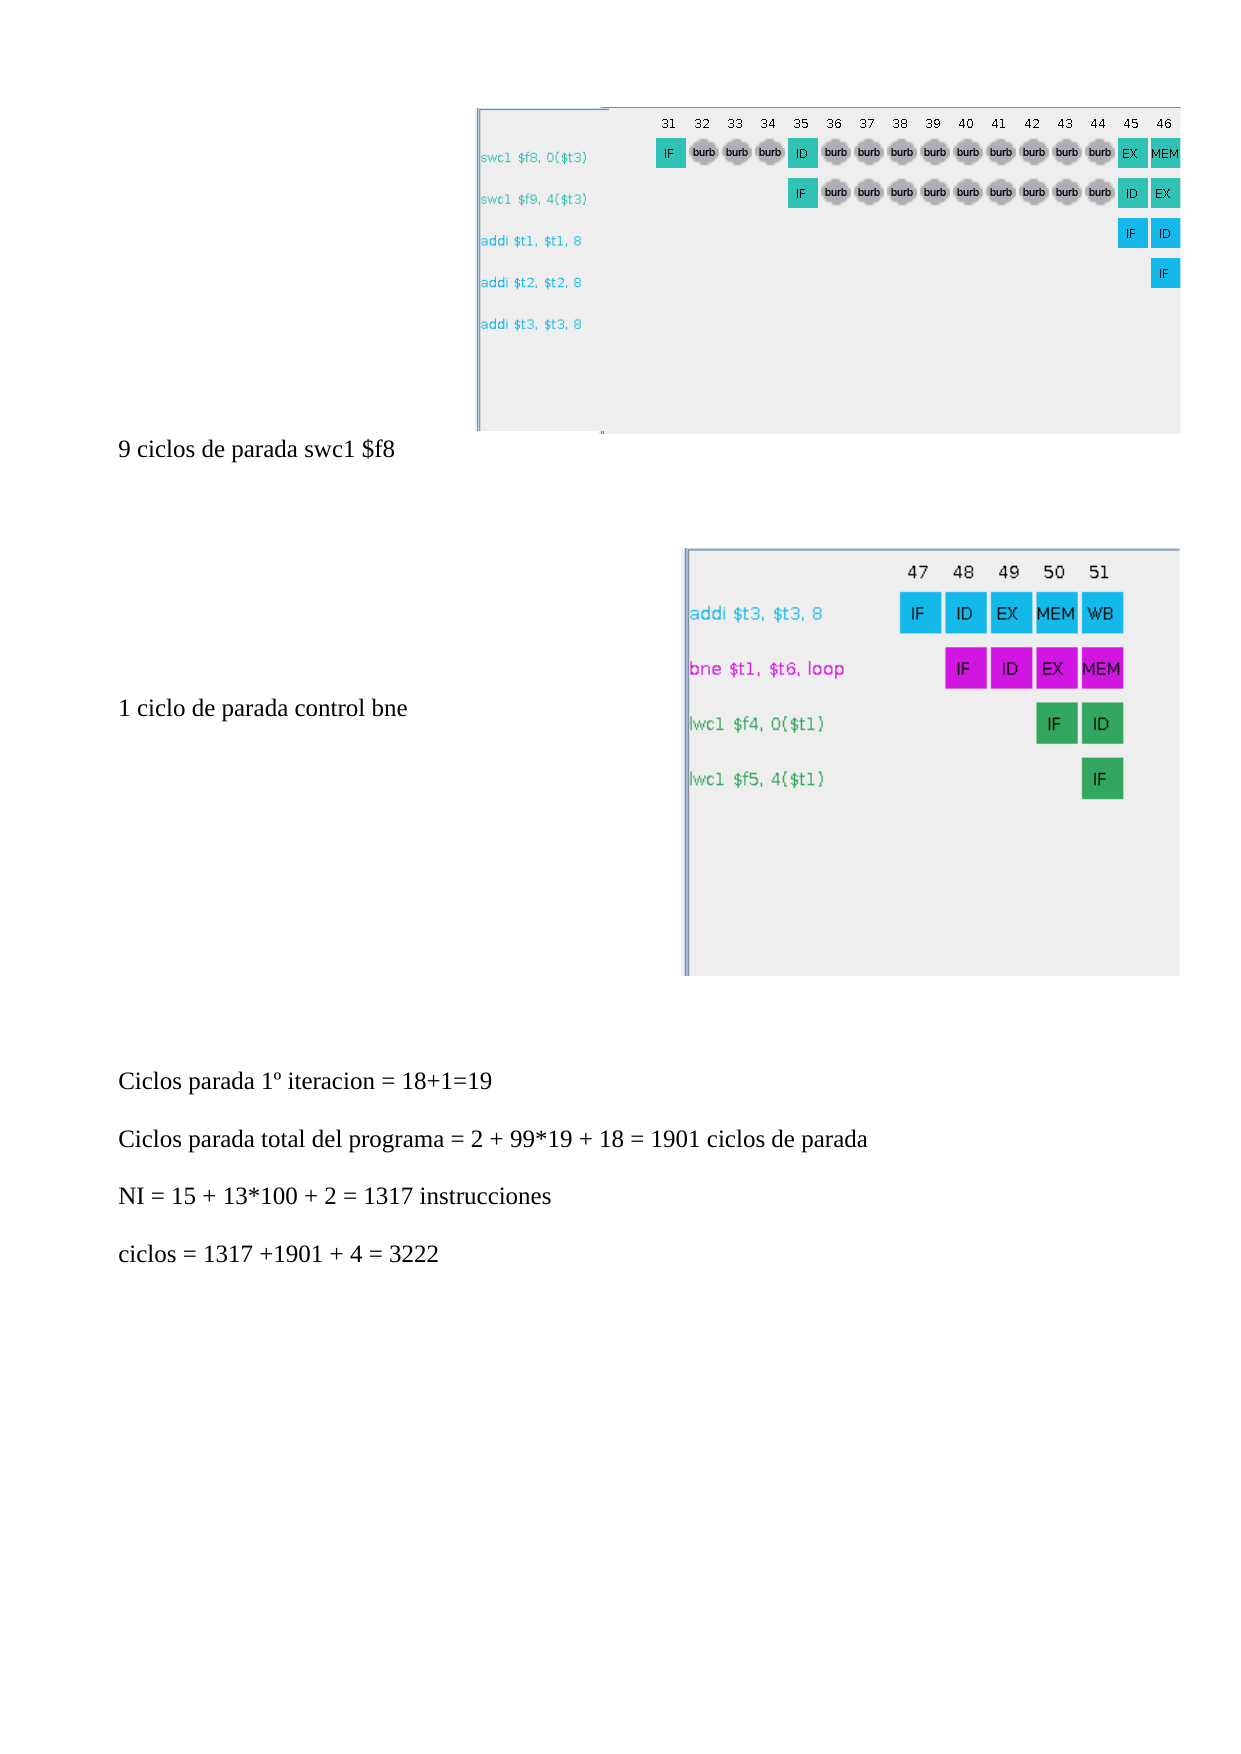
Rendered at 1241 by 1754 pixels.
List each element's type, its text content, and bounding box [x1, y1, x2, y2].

text 1 ciclo de parada control bne [118, 693, 681, 721]
picture [474, 107, 1181, 434]
picture [681, 548, 1180, 976]
text NI = 15 + 13*100 + 2 = 1317 instrucciones [118, 1181, 1122, 1210]
text Ciclos parada total del programa = 2 + 99*19 + 18 = 1901 ciclos de parada [118, 1124, 1122, 1153]
text Ciclos parada 1º iteracion = 18+1=19 [118, 1066, 1122, 1095]
text 9 ciclos de parada swc1 $f8 [118, 118, 1122, 463]
text ciclos = 1317 +1901 + 4 = 3222 [118, 1239, 1122, 1268]
